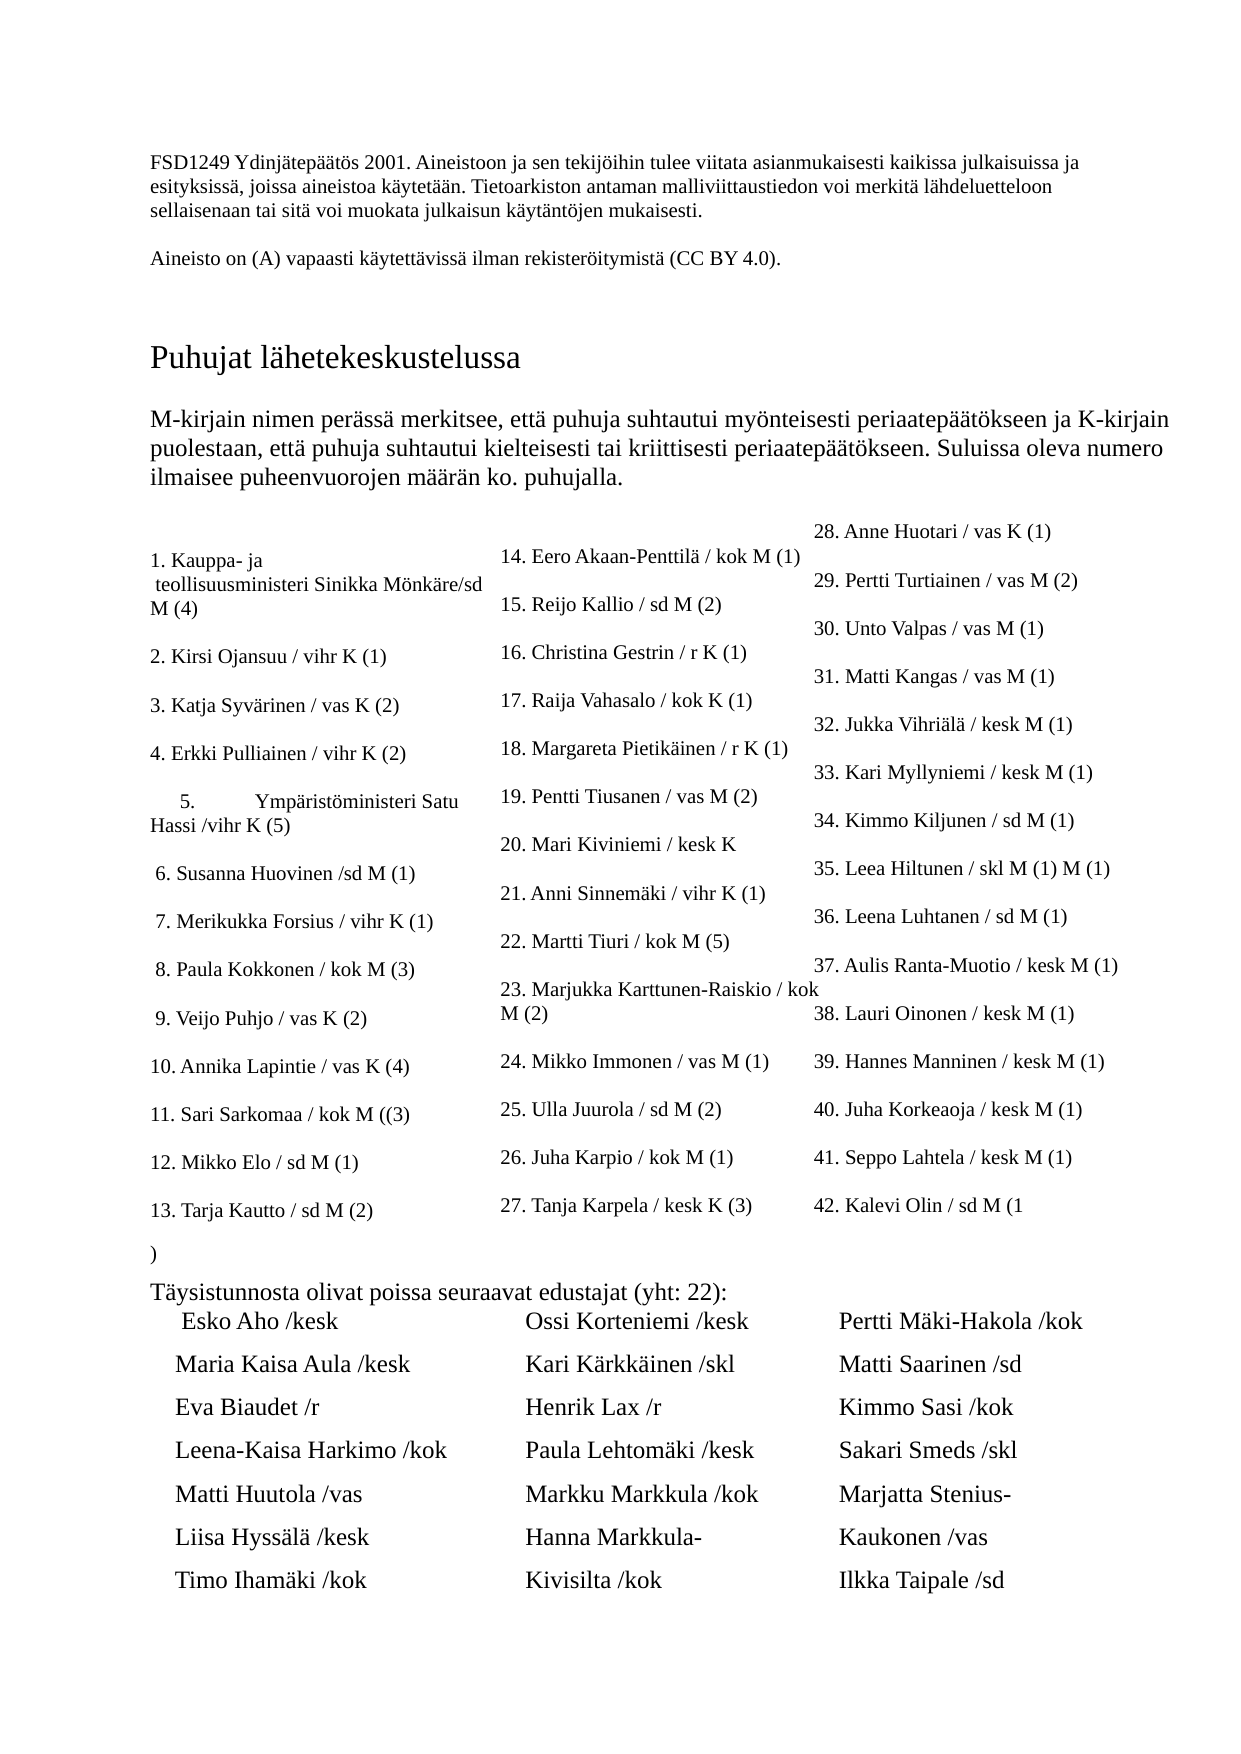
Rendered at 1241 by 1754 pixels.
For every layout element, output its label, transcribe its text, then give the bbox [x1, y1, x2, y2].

text 10. Annika Lapintie / vas K (4) [150, 1053, 463, 1078]
text 15. Reijo Kallio / sd M (2) [500, 592, 777, 616]
text teollisuusministeri Sinikka Mönkäre/sd M (4) [150, 572, 463, 620]
text 12. Mikko Elo / sd M (1) [150, 1150, 463, 1174]
text Paula Lehtomäki /kesk [500, 1436, 777, 1464]
text Timo Ihamäki /kok [150, 1565, 463, 1594]
text 17. Raija Vahasalo / kok K (1) [500, 688, 777, 712]
text 40. Juha Korkeaoja / kesk M (1) [813, 1097, 1170, 1121]
text 29. Pertti Turtiainen / vas M (2) [813, 568, 1170, 592]
text Esko Aho /kesk [150, 1306, 463, 1335]
text Marjatta Stenius- [813, 1479, 1170, 1507]
text 2. Kirsi Ojansuu / vihr K (1) [150, 644, 463, 668]
text Täysistunnosta olivat poissa seuraavat edustajat (yht: 22): [150, 1277, 1090, 1306]
text 19. Pentti Tiusanen / vas M (2) [500, 784, 777, 808]
text 28. Anne Huotari / vas K (1) [813, 519, 1170, 543]
text 20. Mari Kiviniemi / kesk K [500, 832, 777, 856]
text 3. Katja Syvärinen / vas K (2) [150, 693, 463, 717]
text 13. Tarja Kautto / sd M (2) [150, 1198, 463, 1222]
text 16. Christina Gestrin / r K (1) [500, 640, 777, 664]
text Henrik Lax /r [500, 1392, 777, 1421]
text Ilkka Taipale /sd [813, 1565, 1170, 1594]
text 37. Aulis Ranta-Muotio / kesk M (1) [813, 953, 1170, 977]
text Puhujat lähetekeskustelussa [150, 337, 1090, 376]
text 36. Leena Luhtanen / sd M (1) [813, 904, 1170, 928]
text 4. Erkki Pulliainen / vihr K (2) [150, 741, 463, 765]
text 32. Jukka Vihriälä / kesk M (1) [813, 712, 1170, 736]
text 23. Marjukka Karttunen-Raiskio / kok M (2) [500, 977, 777, 1025]
text Matti Saarinen /sd [813, 1349, 1170, 1378]
text 24. Mikko Immonen / vas M (1) [500, 1049, 777, 1073]
text 6. Susanna Huovinen /sd M (1) [150, 861, 463, 885]
text Markku Markkula /kok [500, 1479, 777, 1507]
text 31. Matti Kangas / vas M (1) [813, 664, 1170, 688]
text Kari Kärkkäinen /skl [500, 1349, 777, 1378]
text M-kirjain nimen perässä merkitsee, että puhuja suhtautui myönteisesti periaatepäätökseen ja K-kirjain puolestaan, että puhuja suhtautui kielteisesti tai kriittisesti periaatepäätökseen. Suluissa oleva numero ilmaisee puheenvuorojen määrän ko. puhujalla. [150, 404, 1170, 491]
text 21. Anni Sinnemäki / vihr K (1) [500, 880, 777, 904]
text 33. Kari Myllyniemi / kesk M (1) [813, 760, 1170, 784]
text Leena-Kaisa Harkimo /kok [150, 1436, 463, 1464]
text 39. Hannes Manninen / kesk M (1) [813, 1049, 1170, 1073]
text Matti Huutola /vas [150, 1479, 463, 1507]
text 14. Eero Akaan-Penttilä / kok M (1) [500, 543, 777, 568]
text 9. Veijo Puhjo / vas K (2) [150, 1005, 463, 1029]
text Pertti Mäki-Hakola /kok [813, 1306, 1170, 1335]
text Eva Biaudet /r [150, 1392, 463, 1421]
text 18. Margareta Pietikäinen / r K (1) [500, 736, 777, 760]
text Ossi Korteniemi /kesk [500, 1306, 777, 1335]
text Sakari Smeds /skl [813, 1436, 1170, 1464]
text Hanna Markkula- [500, 1522, 777, 1551]
text 25. Ulla Juurola / sd M (2) [500, 1097, 777, 1121]
text FSD1249 Ydinjätepäätös 2001. Aineistoon ja sen tekijöihin tulee viitata asianmukaisesti kaikissa julkaisuissa ja esityksissä, joissa aineistoa käytetään. Tietoarkiston antaman malliviittaustiedon voi merkitä lähdeluetteloon sellaisenaan tai sitä voi muokata julkaisun käytäntöjen mukaisesti. [150, 150, 1141, 222]
list Ympäristöministeri Satu [179, 789, 463, 813]
text Kimmo Sasi /kok [813, 1392, 1170, 1421]
text 8. Paula Kokkonen / kok M (3) [150, 957, 463, 981]
text Hassi /vihr K (5) [150, 813, 463, 837]
text 27. Tanja Karpela / kesk K (3) [500, 1193, 777, 1217]
text 30. Unto Valpas / vas M (1) [813, 616, 1170, 640]
text 35. Leea Hiltunen / skl M (1) M (1) [813, 856, 1170, 880]
text 42. Kalevi Olin / sd M (1 [813, 1193, 1090, 1217]
text 22. Martti Tiuri / kok M (5) [500, 928, 777, 953]
text 41. Seppo Lahtela / kesk M (1) [813, 1145, 1170, 1169]
text 34. Kimmo Kiljunen / sd M (1) [813, 808, 1170, 832]
text Kaukonen /vas [813, 1522, 1170, 1551]
text 11. Sari Sarkomaa / kok M ((3) [150, 1102, 463, 1126]
text ) [150, 1241, 1090, 1265]
text 7. Merikukka Forsius / vihr K (1) [150, 909, 463, 933]
text Liisa Hyssälä /kesk [150, 1522, 463, 1551]
text 26. Juha Karpio / kok M (1) [500, 1145, 777, 1169]
text 1. Kauppa- ja [150, 548, 463, 572]
text Maria Kaisa Aula /kesk [150, 1349, 463, 1378]
text 38. Lauri Oinonen / kesk M (1) [813, 1001, 1170, 1025]
text Kivisilta /kok [500, 1565, 777, 1594]
text Aineisto on (A) vapaasti käytettävissä ilman rekisteröitymistä (CC BY 4.0). [150, 246, 1141, 270]
